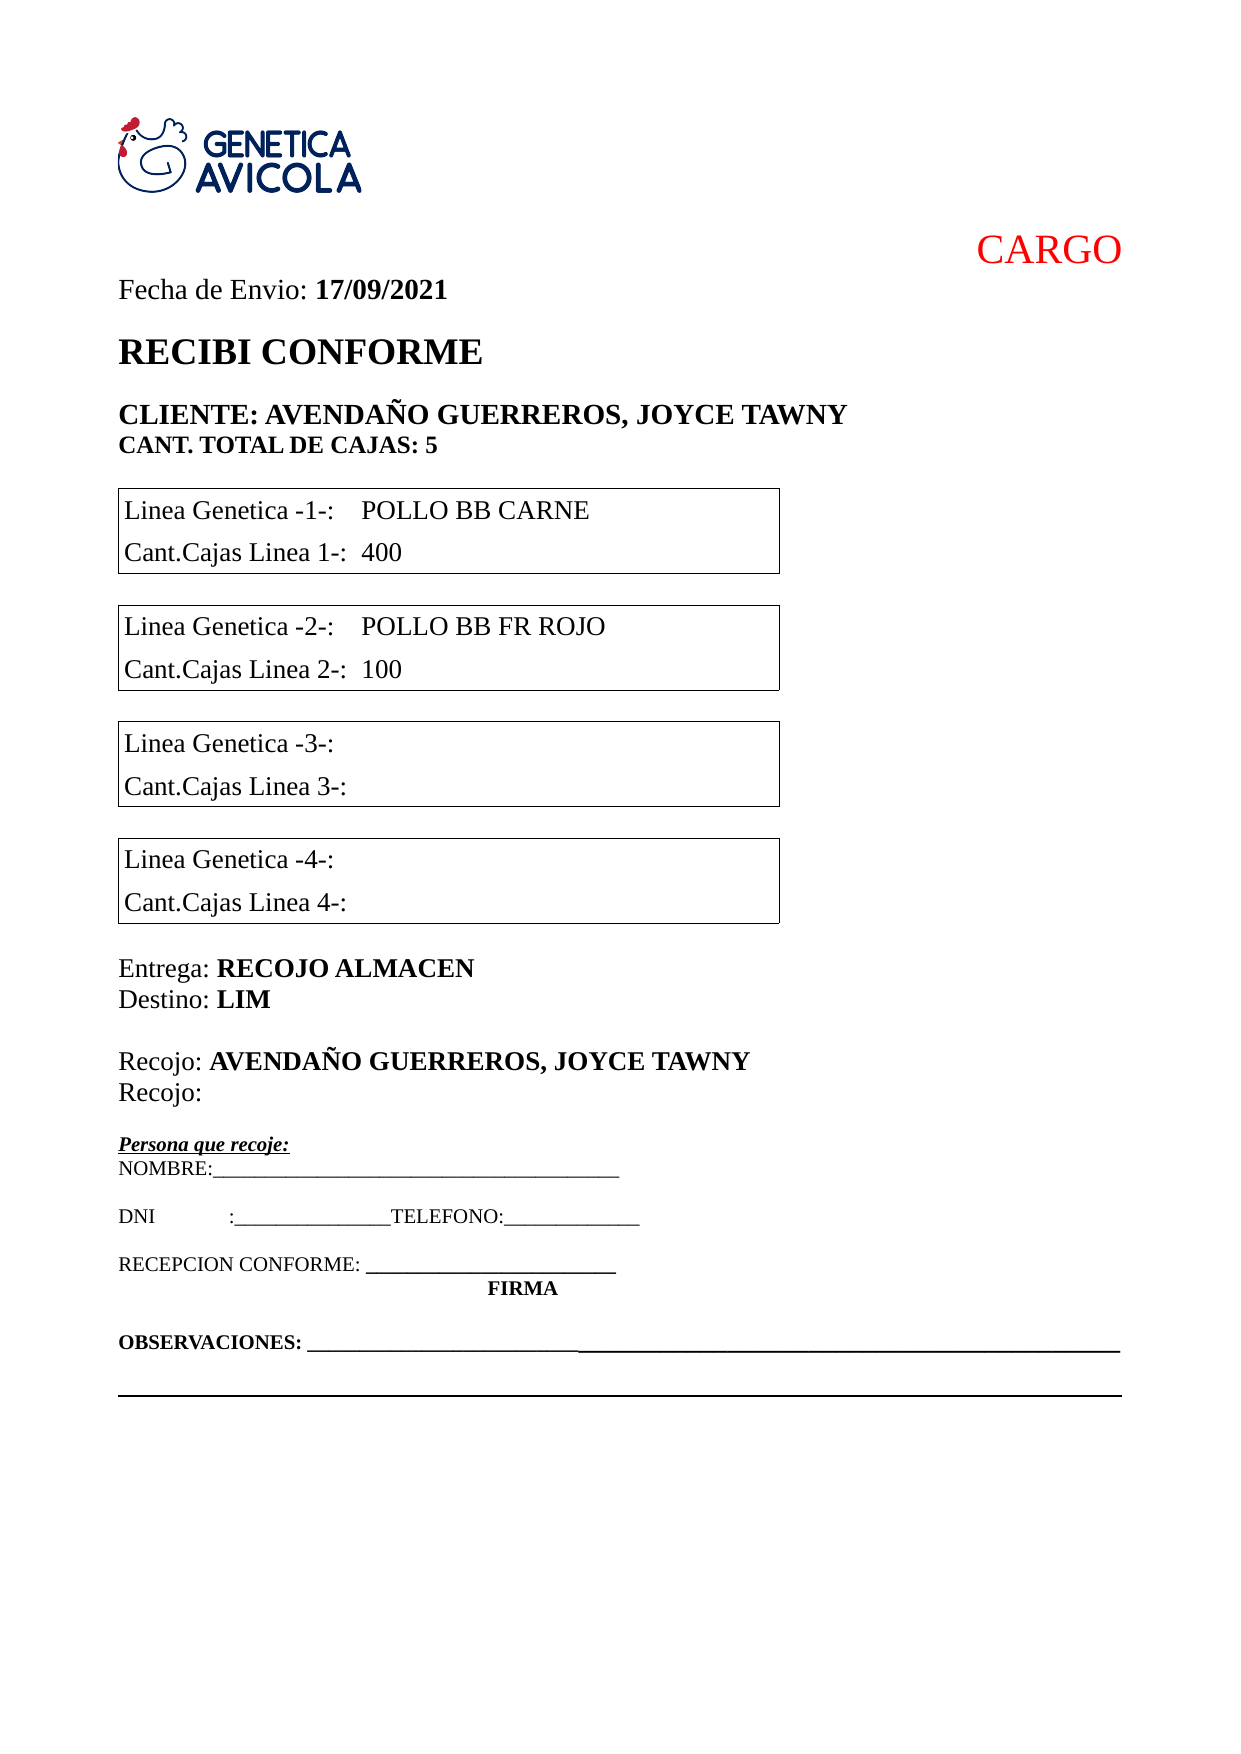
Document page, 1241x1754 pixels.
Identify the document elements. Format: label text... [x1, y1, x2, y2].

table_cell [356, 764, 779, 806]
table_header Linea Genetica -1-: [119, 489, 356, 531]
text Fecha de Envio: 17/09/2021 [118, 272, 1122, 306]
text RECEPCION CONFORME: ________________________ [118, 1252, 1122, 1276]
text Recojo: AVENDAÑO GUERREROS, JOYCE TAWNY [118, 1045, 1122, 1076]
table_cell [356, 839, 779, 880]
text CLIENTE: AVENDAÑO GUERREROS, JOYCE TAWNY [118, 397, 1122, 431]
text NOMBRE:_______________________________________ [118, 1156, 1122, 1180]
table_cell Cant.Cajas Linea 4-: [119, 880, 356, 923]
table_cell [118, 574, 356, 604]
table_cell [356, 691, 779, 721]
text DNI :_______________TELEFONO:_____________ [118, 1204, 1122, 1228]
table_cell [118, 807, 356, 838]
table_header POLLO BB CARNE [356, 489, 779, 531]
table_cell 100 [356, 647, 779, 690]
table_cell [356, 574, 779, 604]
table_cell Linea Genetica -3-: [119, 722, 356, 764]
table_cell Linea Genetica -4-: [119, 839, 356, 880]
text CANT. TOTAL DE CAJAS: 5 [118, 431, 1122, 459]
text Entrega: RECOJO ALMACEN [118, 952, 1122, 983]
table_cell Linea Genetica -2-: [119, 606, 356, 647]
text Persona que recoje: [118, 1132, 1122, 1156]
table_cell [356, 807, 779, 838]
table_cell 400 [356, 531, 779, 573]
text Recojo: [118, 1076, 1122, 1108]
text Destino: LIM [118, 983, 1122, 1014]
table_cell [356, 880, 779, 923]
text OBSERVACIONES: __________________________________________________________________ [118, 1324, 1122, 1355]
text CARGO [118, 224, 1122, 272]
table_cell Cant.Cajas Linea 1-: [119, 531, 356, 573]
table_cell Cant.Cajas Linea 2-: [119, 647, 356, 690]
table_cell [118, 691, 356, 721]
text FIRMA [118, 1276, 1122, 1300]
table_cell Cant.Cajas Linea 3-: [119, 764, 356, 806]
picture [117, 117, 362, 193]
table_cell [356, 722, 779, 764]
table_cell POLLO BB FR ROJO [356, 606, 779, 647]
text RECIBI CONFORME [118, 330, 1122, 373]
